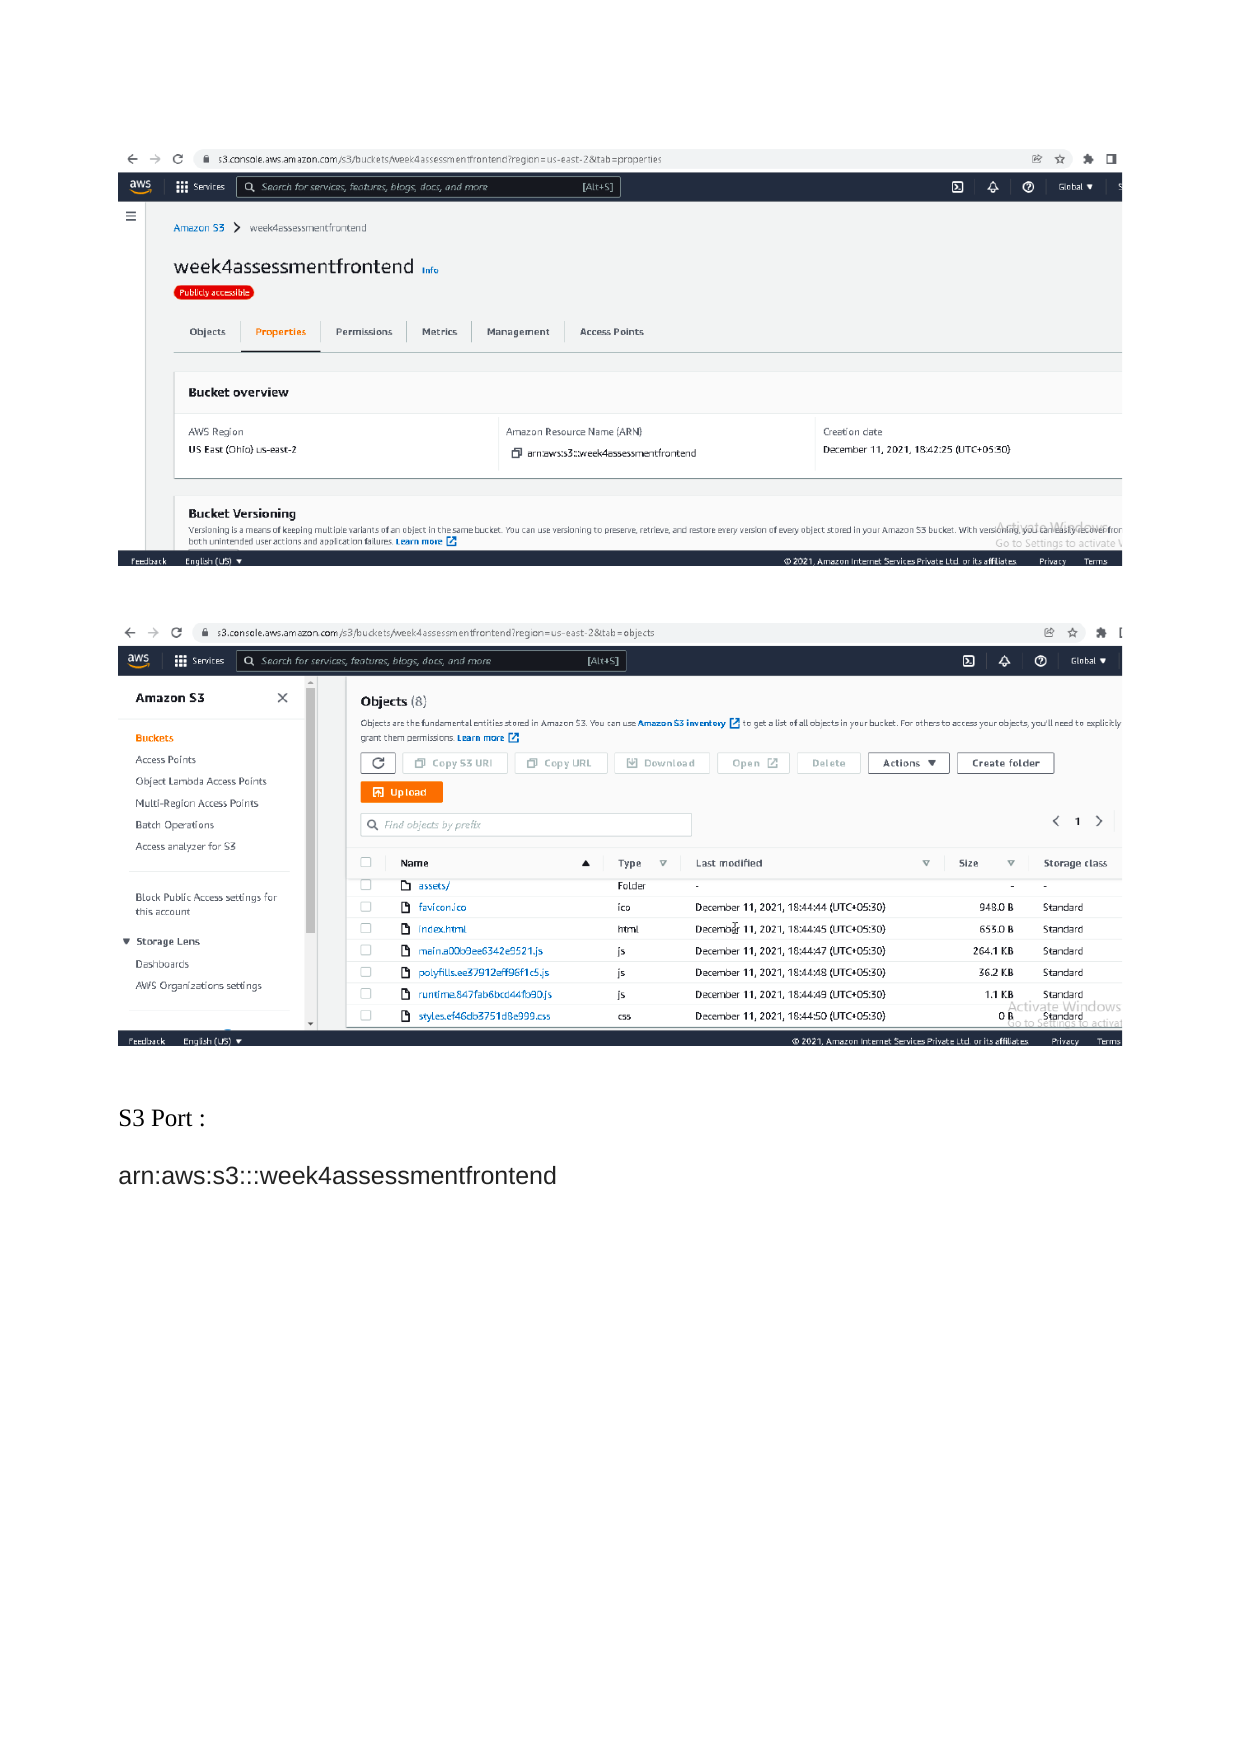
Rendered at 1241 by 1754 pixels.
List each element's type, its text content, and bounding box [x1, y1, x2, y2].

text arn:aws:s3:::week4assessmentfrontend [118, 1161, 1122, 1190]
picture [118, 623, 1123, 1046]
picture [118, 146, 1123, 566]
text S3 Port : [118, 1103, 1122, 1132]
